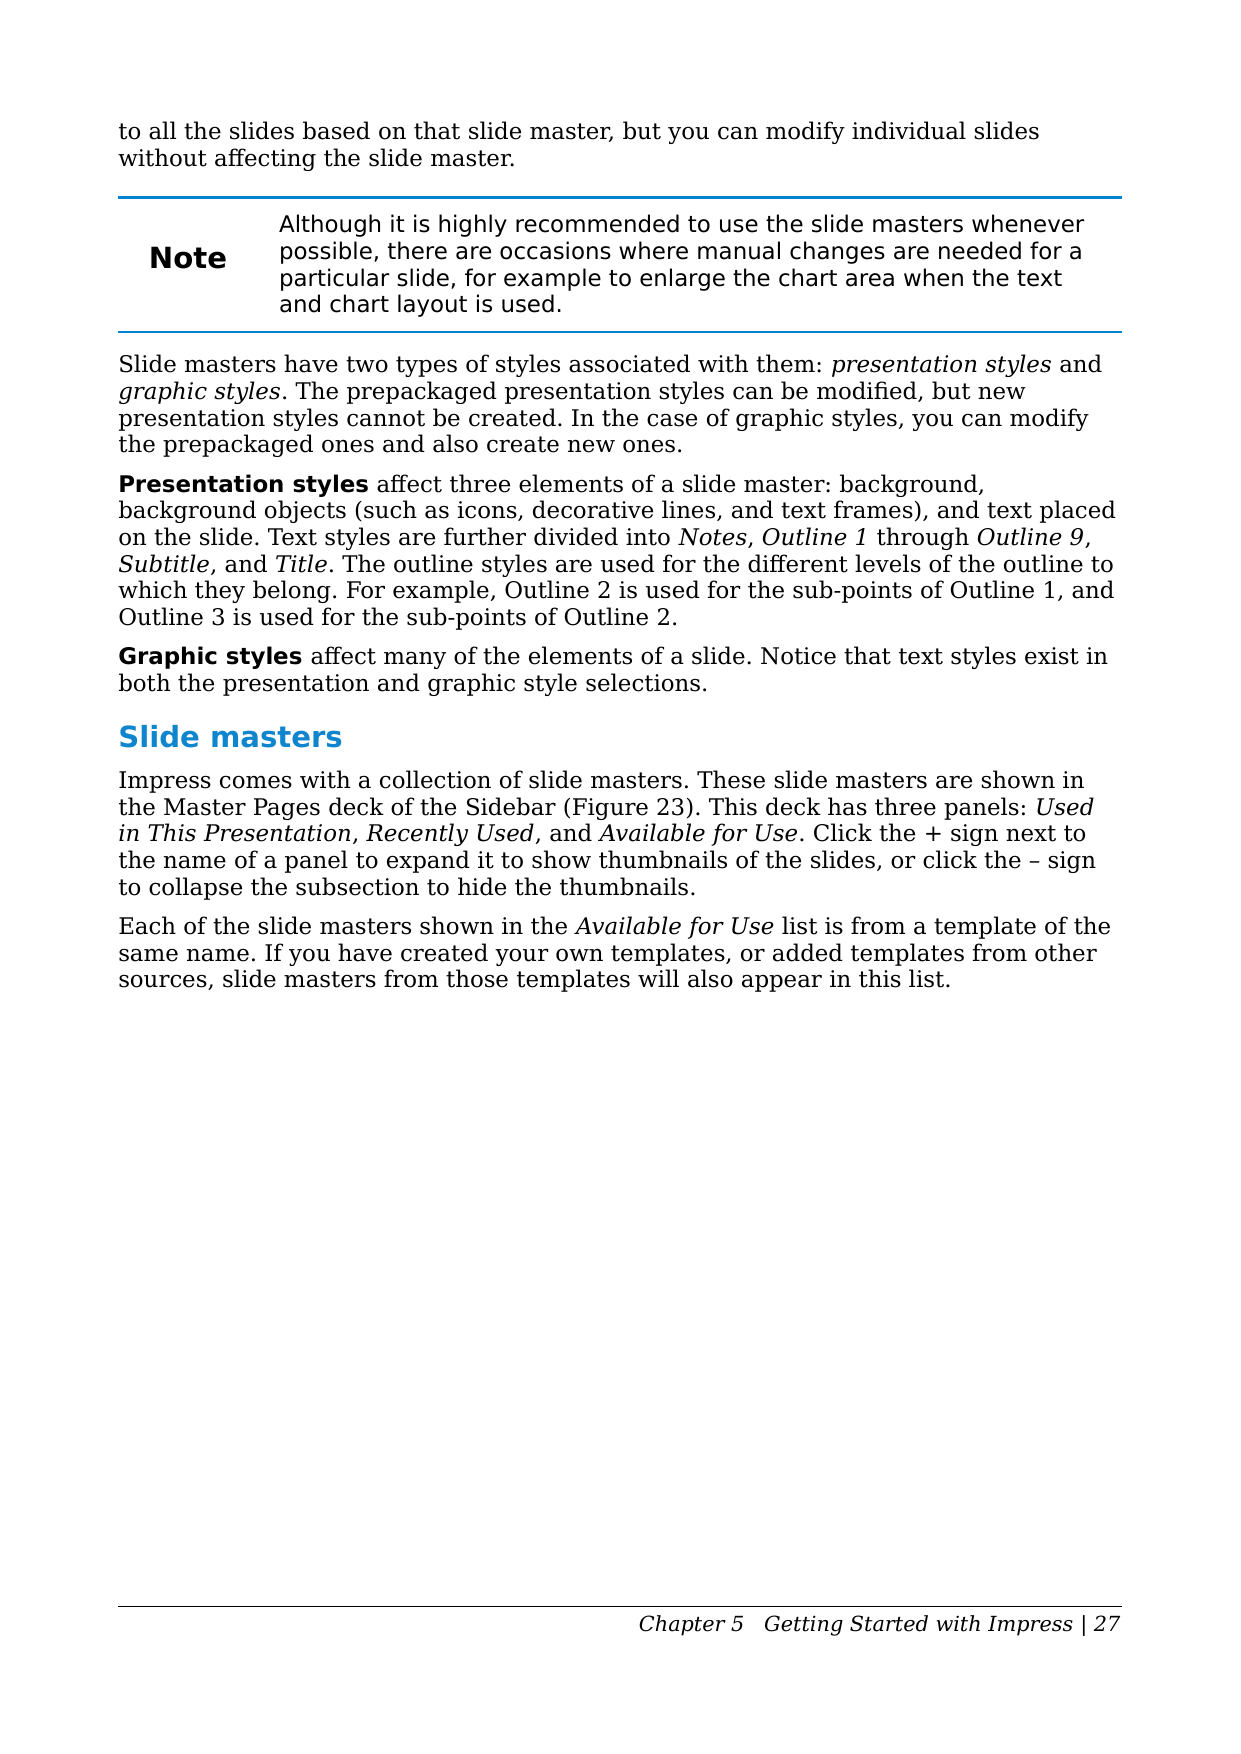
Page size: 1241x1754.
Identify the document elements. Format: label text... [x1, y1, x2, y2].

table_header Although it is highly recommended to use the slide masters whenever possible, there are occasions where manual changes are needed for a particular slide, for example to enlarge the chart area when the text and chart layout is used. [258, 199, 1122, 331]
text Each of the slide masters shown in the Available for Use list is from a template of the same name. If you have created your own templates, or added templates from other sources, slide masters from those templates will also appear in this list. [118, 913, 1122, 993]
table_header Note [118, 199, 257, 331]
text Presentation styles affect three elements of a slide master: background, background objects (such as icons, decorative lines, and text frames), and text placed on the slide. Text styles are further divided into Notes, Outline 1 through Outline 9, Subtitle, and Title. The outline styles are used for the different levels of the outline to which they belong. For example, Outline 2 is used for the sub-points of Outline 1, and Outline 3 is used for the sub-points of Outline 2. [118, 471, 1122, 631]
text Graphic styles affect many of the elements of a slide. Notice that text styles exist in both the presentation and graphic style selections. [118, 643, 1122, 697]
subtitle Slide masters [118, 721, 1122, 755]
text Slide masters have two types of styles associated with them: presentation styles and graphic styles. The prepackaged presentation styles can be modified, but new presentation styles cannot be created. In the case of graphic styles, you can modify the prepackaged ones and also create new ones. [118, 352, 1122, 458]
text to all the slides based on that slide master, but you can modify individual slides without affecting the slide master. [118, 118, 1122, 171]
text Impress comes with a collection of slide masters. These slide masters are shown in the Master Pages deck of the Sidebar (Figure 23). This deck has three panels: Used in This Presentation, Recently Used, and Available for Use. Click the + sign next to the name of a panel to expand it to show thumbnails of the slides, or click the – sign to collapse the subsection to hide the thumbnails. [118, 767, 1122, 901]
